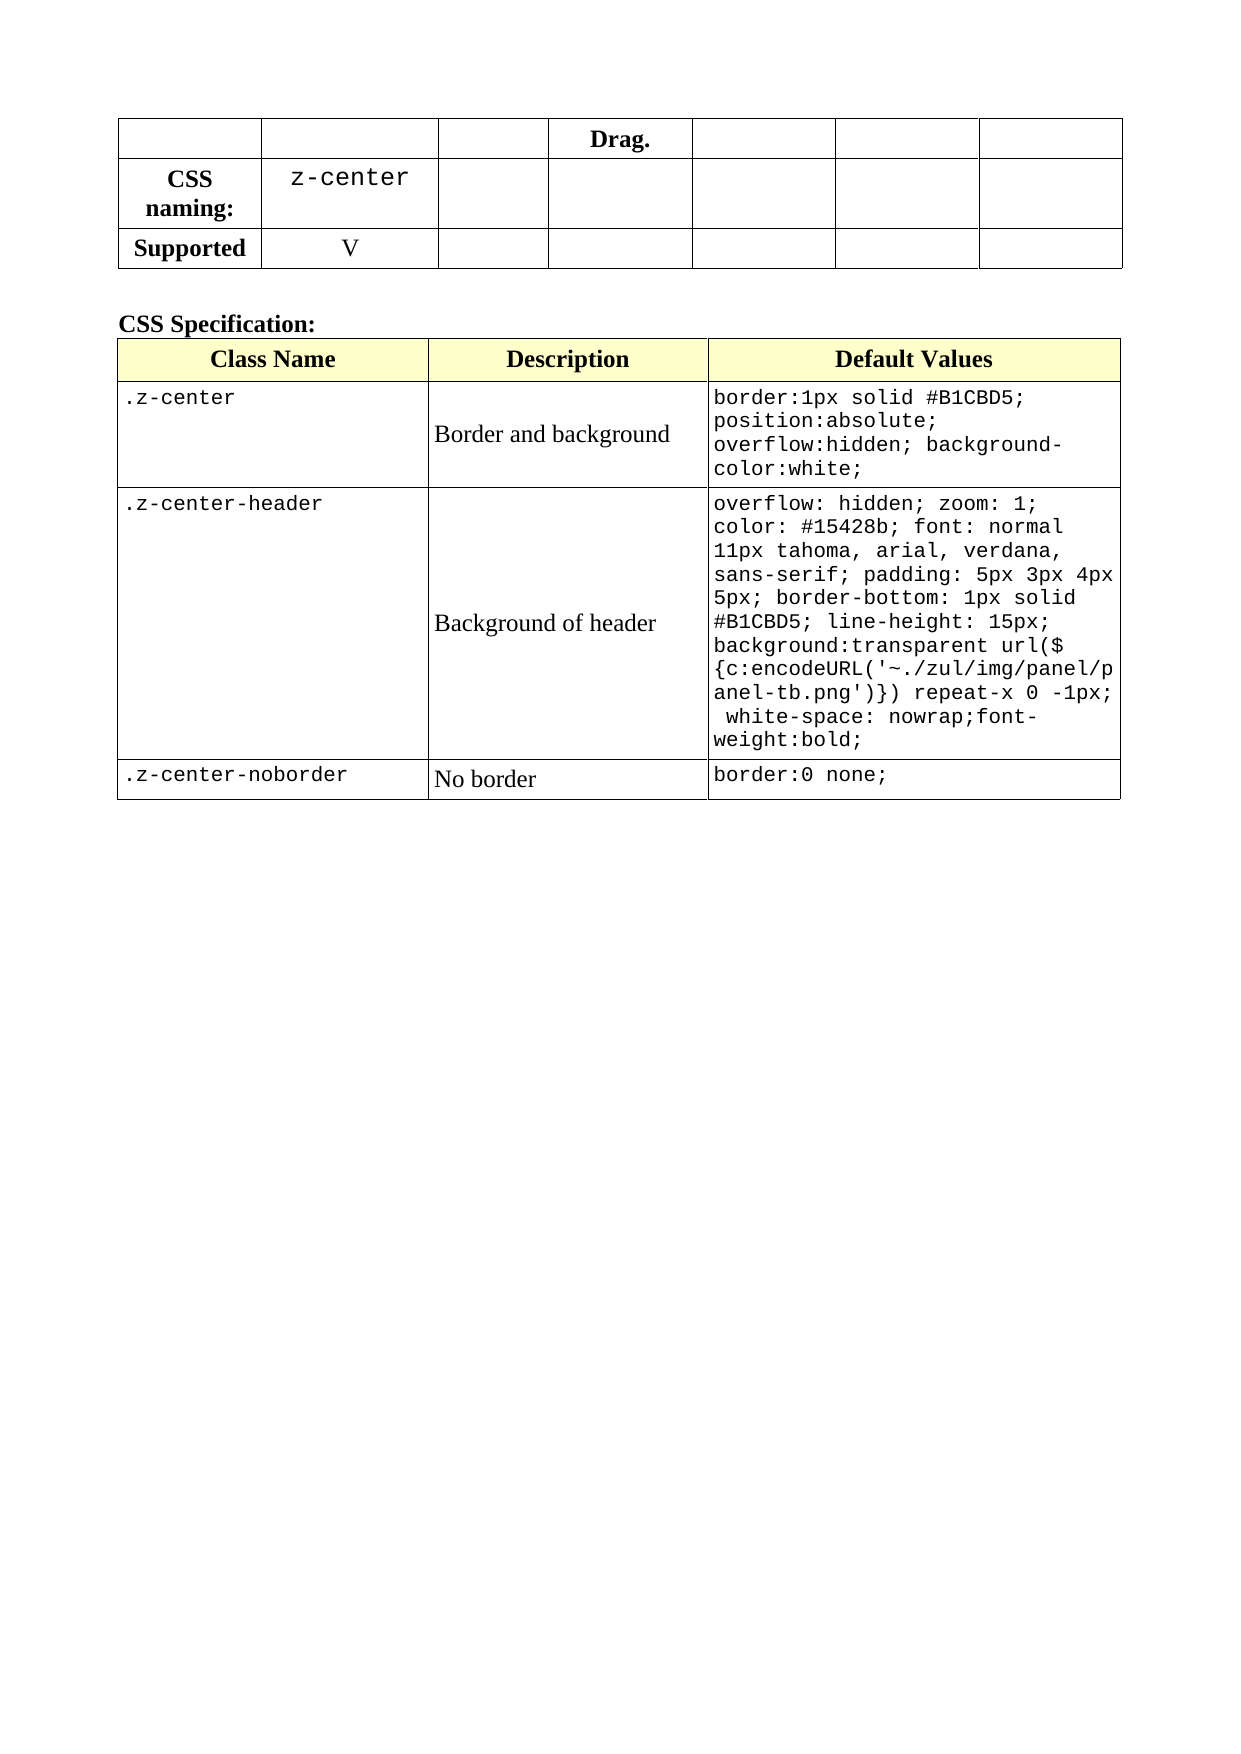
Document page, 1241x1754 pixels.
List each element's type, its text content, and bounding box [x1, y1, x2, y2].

table_header [693, 119, 835, 158]
table_cell .z-center [118, 382, 428, 487]
text CSS Specification: [118, 309, 1122, 338]
table_cell CSS naming: [119, 159, 261, 228]
table_cell border:1px solid #B1CBD5; position:absolute; overflow:hidden; background-color:white; [709, 382, 1120, 487]
table_cell .z-center-noborder [118, 760, 428, 799]
table_header Class Name [118, 339, 428, 381]
table_cell [980, 229, 1122, 268]
table_cell z-center [262, 159, 438, 228]
table_cell overflow: hidden; zoom: 1; color: #15428b; font: normal 11px tahoma, arial, verdana, sans-serif; padding: 5px 3px 4px 5px; border-bottom: 1px solid #B1CBD5; line-height: 15px; background:transparent url(${c:encodeURL('~./zul/img/panel/panel-tb.png')}) repeat-x 0 -1px; white-space: nowrap;font-weight:bold; [709, 488, 1120, 759]
table_header [439, 119, 548, 158]
table_cell Supported [119, 229, 261, 268]
table_cell [836, 229, 978, 268]
table_cell [693, 159, 835, 228]
table_cell V [262, 229, 438, 268]
table_cell [549, 159, 692, 228]
table_header [980, 119, 1122, 158]
table_cell [693, 229, 835, 268]
table_cell [980, 159, 1122, 228]
table_header [836, 119, 978, 158]
table_header Description [429, 339, 707, 381]
table_cell [549, 229, 692, 268]
table_cell border:0 none; [709, 760, 1120, 799]
table_header [119, 119, 261, 158]
table_header Drag. [549, 119, 692, 158]
table_header Default Values [709, 339, 1120, 381]
table_cell Border and background [429, 382, 707, 487]
table_cell .z-center-header [118, 488, 428, 759]
table_cell No border [429, 760, 707, 799]
table_cell [439, 159, 548, 228]
table_cell [439, 229, 548, 268]
table_header [262, 119, 438, 158]
table_cell Background of header [429, 488, 707, 759]
table_cell [836, 159, 978, 228]
